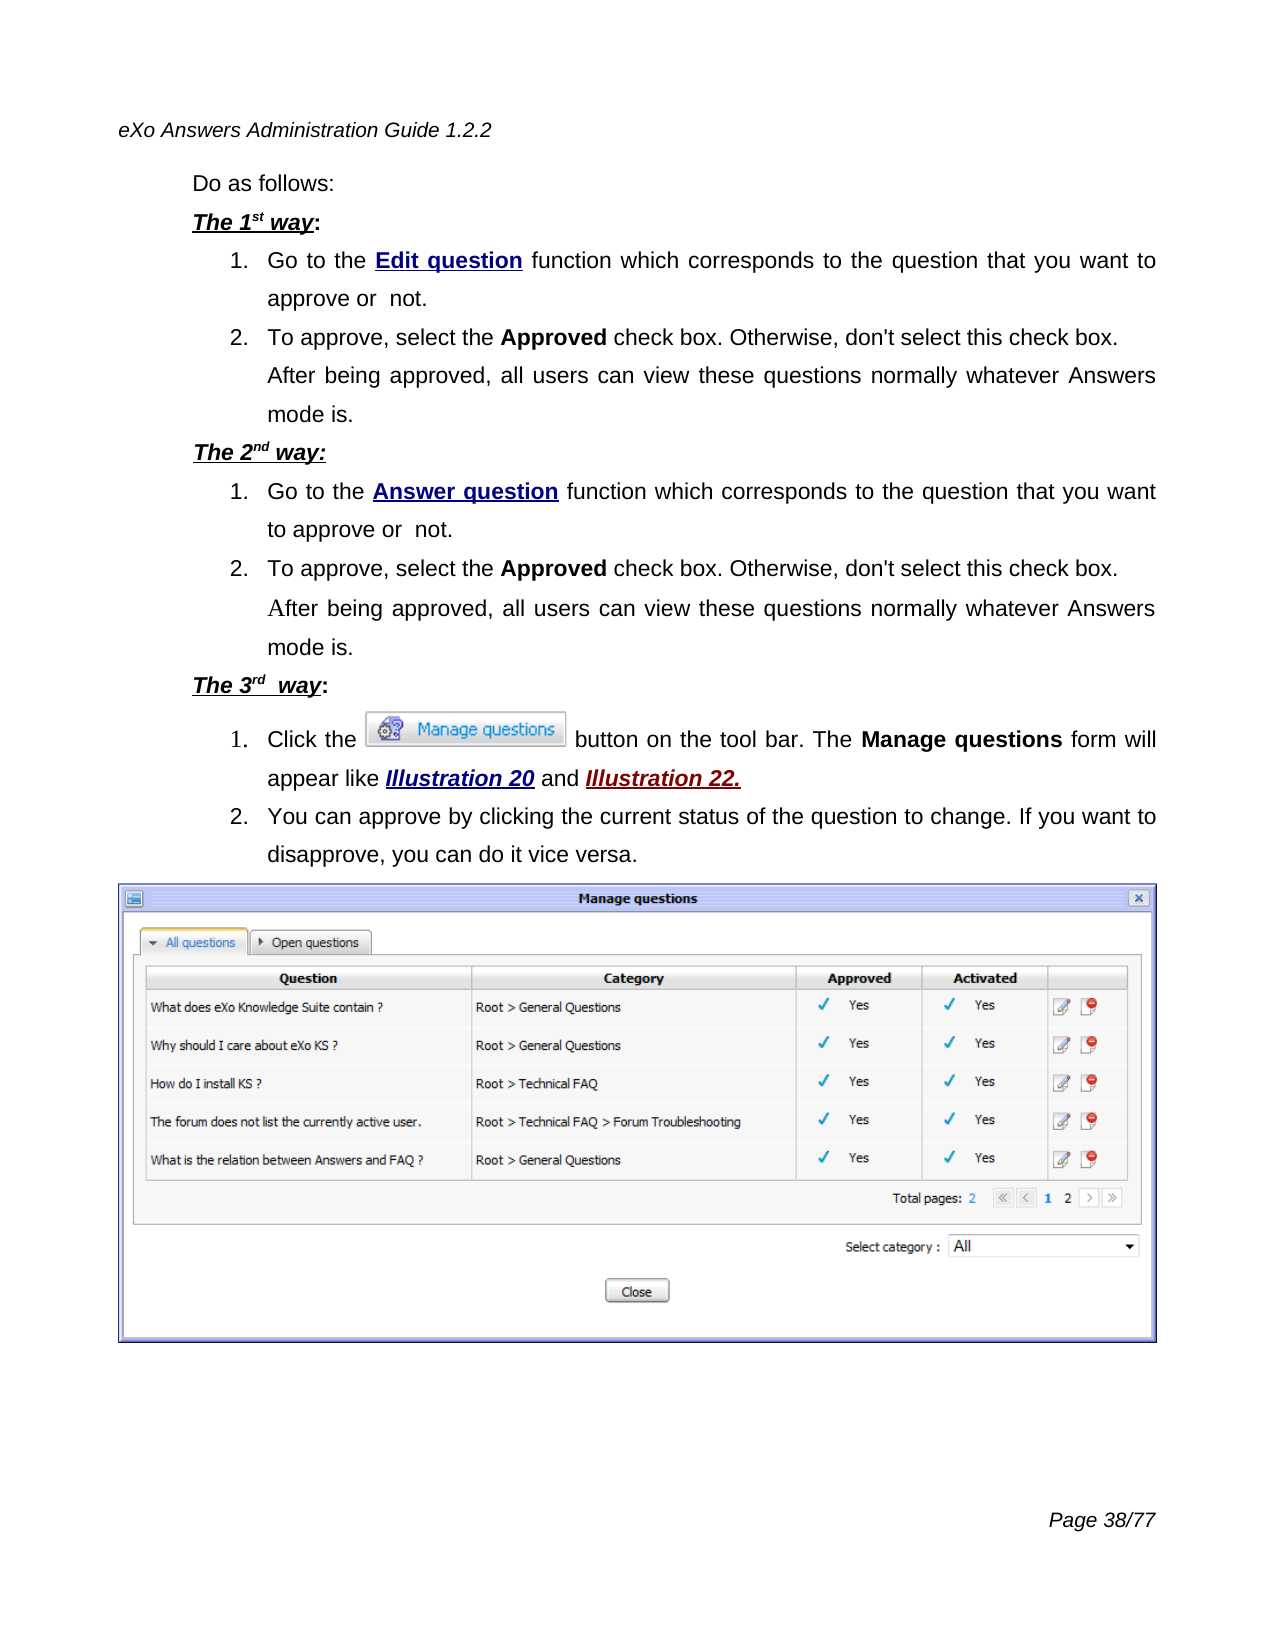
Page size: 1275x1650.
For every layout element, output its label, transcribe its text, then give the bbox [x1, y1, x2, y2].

text Do as follows: [192, 171, 1157, 196]
picture [364, 711, 567, 747]
list After being approved, all users can view these questions normally whatever Answers mode is. [229, 363, 1157, 427]
list After being approved, all users can view these questions normally whatever Answers mode is. [229, 594, 1157, 660]
list To approve, select the Approved check box. Otherwise, don't select this check box. [229, 324, 1157, 350]
list You can approve by clicking the current status of the question to change. If you want to disapprove, you can do it vice versa. [229, 804, 1157, 868]
text The 3rd way: [192, 673, 1157, 698]
list To approve, select the Approved check box. Otherwise, don't select this check box. [229, 555, 1157, 581]
list Click the button on the tool bar. The Manage questions form will appear like Illustration 20 and Illustration 22. [229, 711, 1157, 791]
text The 1st way: [192, 209, 1157, 235]
list Go to the Edit question function which corresponds to the question that you want to approve or not. [229, 248, 1157, 312]
list The 2nd way: [156, 440, 1157, 466]
picture [118, 880, 1157, 1343]
list Go to the Answer question function which corresponds to the question that you want to approve or not. [229, 478, 1157, 542]
